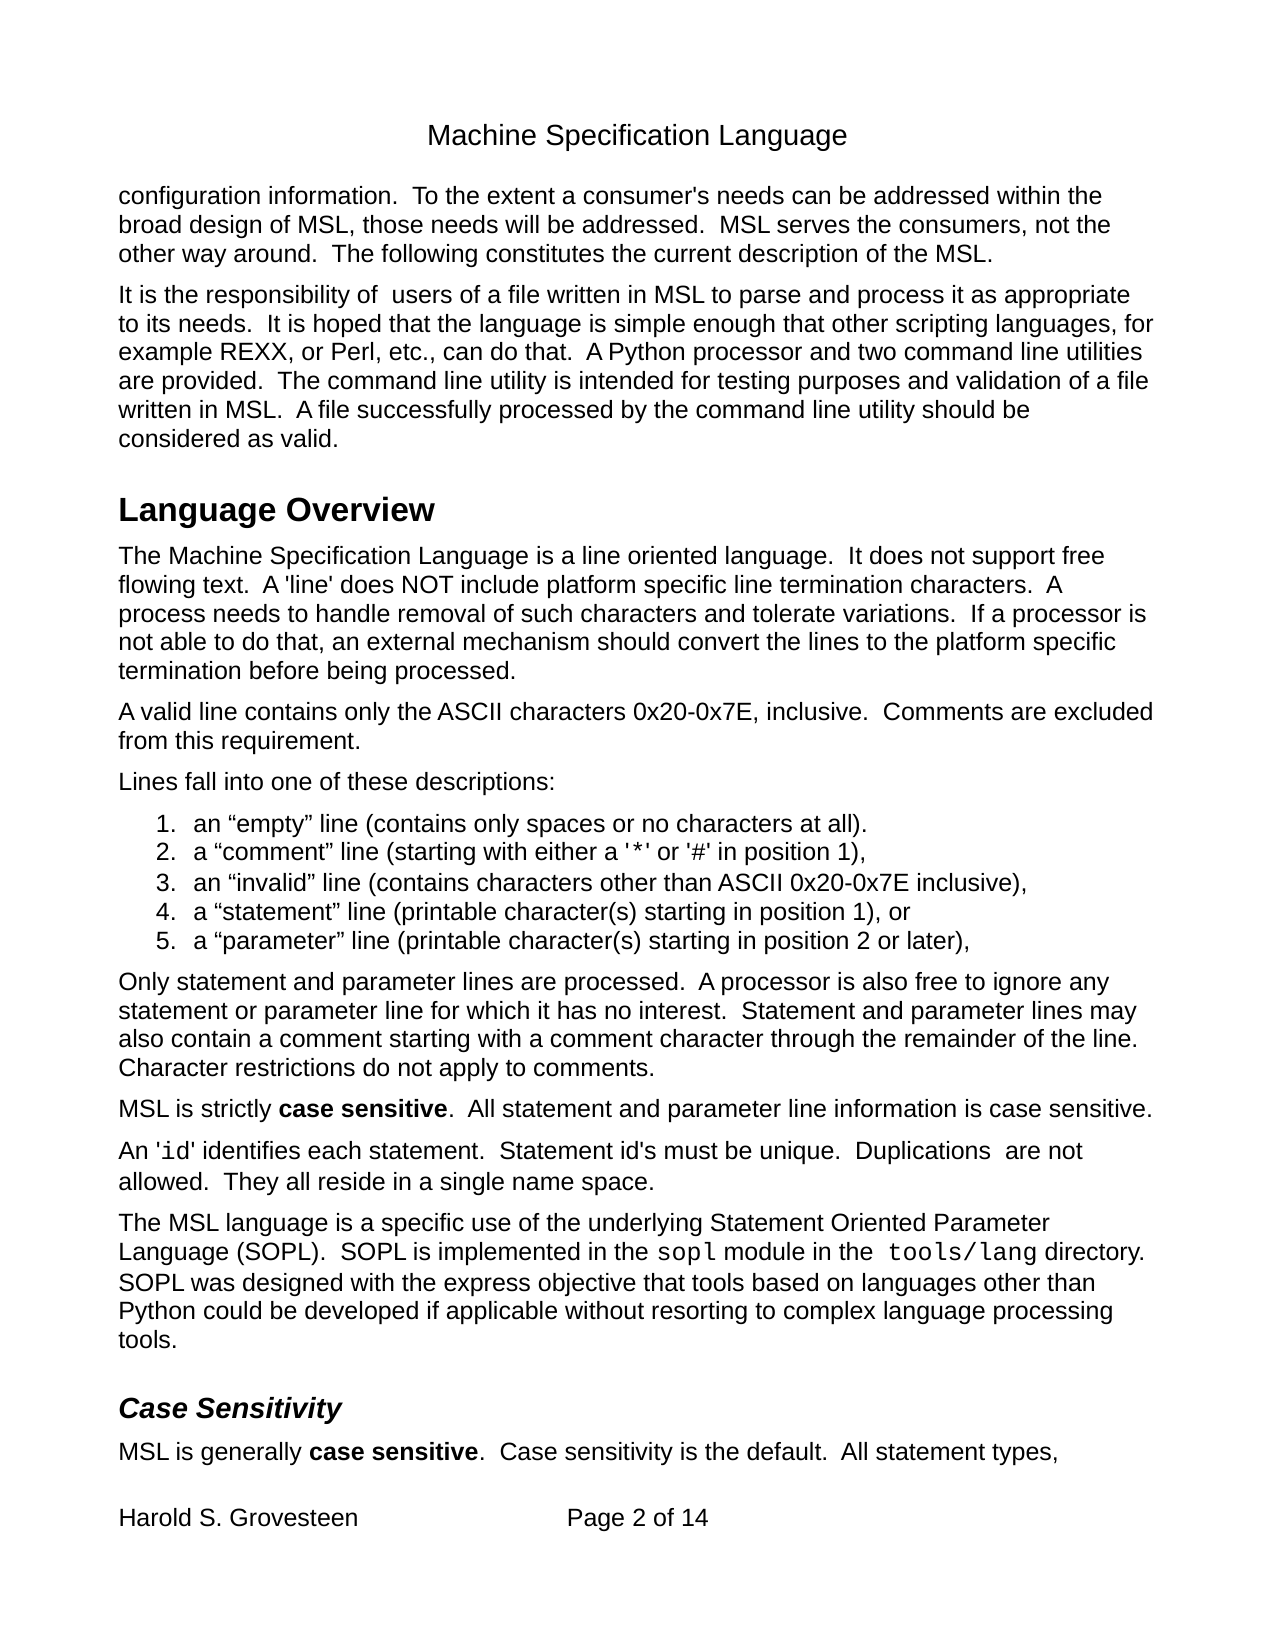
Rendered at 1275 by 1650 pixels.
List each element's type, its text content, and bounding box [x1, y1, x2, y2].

list a “parameter” line (printable character(s) starting in position 2 or later), [156, 926, 1157, 954]
text configuration information. To the extent a consumer's needs can be addressed within the broad design of MSL, those needs will be addressed. MSL serves the consumers, not the other way around. The following constitutes the current description of the MSL. [118, 181, 1157, 267]
text The Machine Specification Language is a line oriented language. It does not support free flowing text. A 'line' does NOT include platform specific line termination characters. A process needs to handle removal of such characters and tolerate variations. If a processor is not able to do that, an external mechanism should convert the lines to the platform specific termination before being processed. [118, 541, 1157, 685]
text MSL is strictly case sensitive. All statement and parameter line information is case sensitive. [118, 1094, 1157, 1123]
subtitle Language Overview [118, 490, 1157, 528]
text MSL is generally case sensitive. Case sensitivity is the default. All statement types, [118, 1437, 1157, 1466]
text A valid line contains only the ASCII characters 0x20-0x7E, inclusive. Comments are excluded from this requirement. [118, 697, 1157, 755]
text It is the responsibility of users of a file written in MSL to parse and process it as appropriate to its needs. It is hoped that the language is simple enough that other scripting languages, for example REXX, or Perl, etc., can do that. A Python processor and two command line utilities are provided. The command line utility is intended for testing purposes and validation of a file written in MSL. A file successfully processed by the command line utility should be considered as valid. [118, 280, 1157, 452]
list a “statement” line (printable character(s) starting in position 1), or [156, 897, 1157, 926]
text The MSL language is a specific use of the underlying Statement Oriented Parameter Language (SOPL). SOPL is implemented in the sopl module in the tools/lang directory. SOPL was designed with the express objective that tools based on languages other than Python could be developed if applicable without resorting to complex language processing tools. [118, 1208, 1157, 1354]
list an “invalid” line (contains characters other than ASCII 0x20-0x7E inclusive), [156, 868, 1157, 897]
list a “comment” line (starting with either a '*' or '#' in position 1), [156, 837, 1157, 868]
text Lines fall into one of these descriptions: [118, 767, 1157, 796]
list an “empty” line (contains only spaces or no characters at all). [156, 808, 1157, 837]
text An 'id' identifies each statement. Statement id's must be unique. Duplications are not allowed. They all reside in a single name space. [118, 1136, 1157, 1195]
subtitle Case Sensitivity [118, 1391, 1157, 1425]
text Only statement and parameter lines are processed. A processor is also free to ignore any statement or parameter line for which it has no interest. Statement and parameter lines may also contain a comment starting with a comment character through the remainder of the line. Character restrictions do not apply to comments. [118, 967, 1157, 1082]
